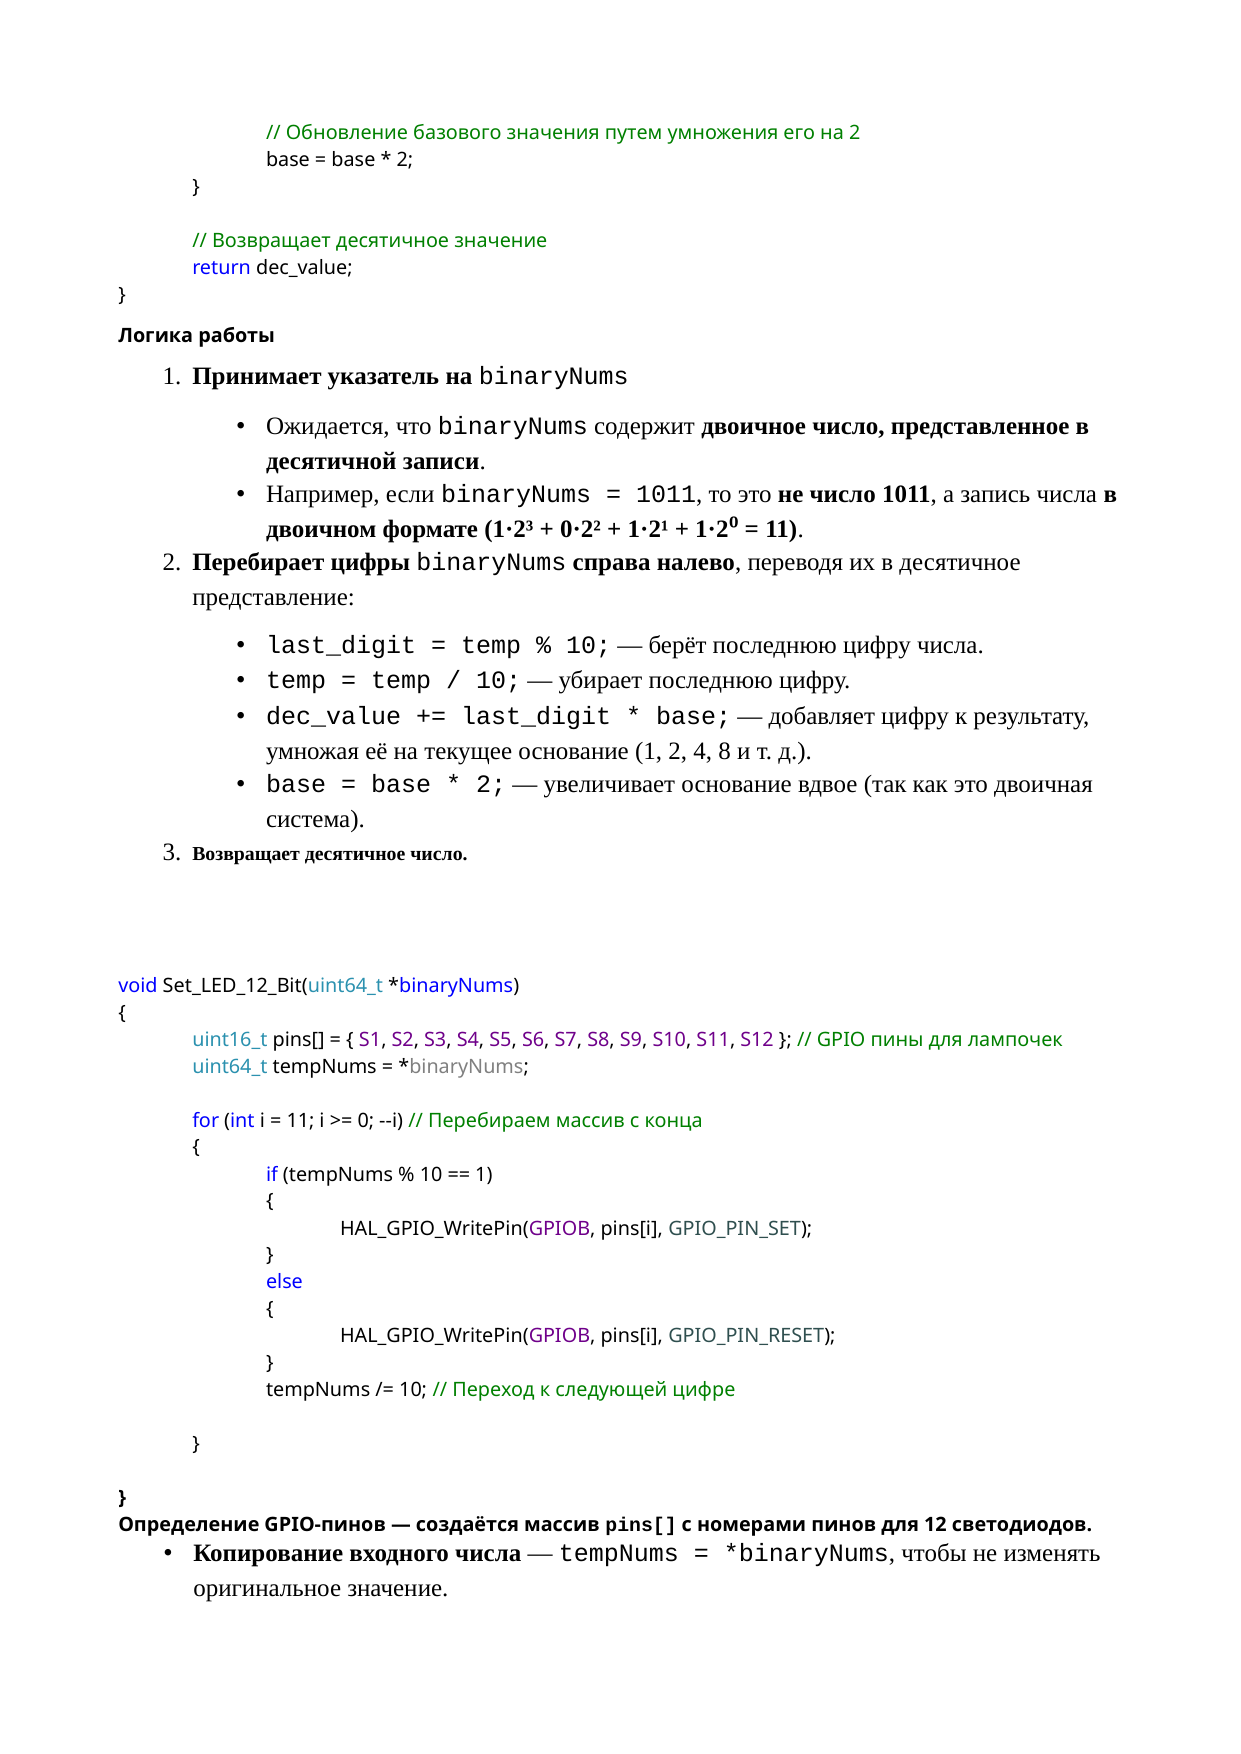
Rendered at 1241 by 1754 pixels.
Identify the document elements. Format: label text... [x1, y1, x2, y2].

list Ожидается, что binaryNums содержит двоичное число, представленное в десятичной записи. [236, 411, 1122, 475]
text { [118, 1187, 1122, 1214]
text { [118, 1295, 1122, 1322]
text return dec_value; [118, 253, 1122, 280]
text uint64_t tempNums = *binaryNums; [118, 1052, 1122, 1079]
text uint16_t pins[] = { S1, S2, S3, S4, S5, S6, S7, S8, S9, S10, S11, S12 }; // GPIO пины для лампочек [118, 1025, 1122, 1052]
list Например, если binaryNums = 1011, то это не число 1011, а запись числа в двоичном формате (1·2³ + 0·2² + 1·2¹ + 1·2⁰ = 11). [236, 479, 1122, 543]
text else [118, 1268, 1122, 1295]
list Перебирает цифры binaryNums справа налево, переводя их в десятичное представление: [162, 547, 1122, 611]
text base = base * 2; [118, 145, 1122, 172]
list temp = temp / 10; — убирает последнюю цифру. [236, 665, 1122, 696]
text tempNums /= 10; // Переход к следующей цифре [118, 1376, 1122, 1403]
list Копирование входного числа — tempNums = *binaryNums, чтобы не изменять оригинальное значение. [164, 1538, 1122, 1601]
text HAL_GPIO_WritePin(GPIOB, pins[i], GPIO_PIN_SET); [118, 1214, 1122, 1241]
text if (tempNums % 10 == 1) [118, 1160, 1122, 1187]
list base = base * 2; — увеличивает основание вдвое (так как это двоичная система). [236, 769, 1122, 833]
text // Возвращает десятичное значение [118, 226, 1122, 253]
text } [118, 280, 1122, 307]
text } [118, 172, 1122, 199]
list Принимает указатель на binaryNums [162, 361, 1122, 392]
text } [118, 1241, 1122, 1268]
text // Обновление базового значения путем умножения его на 2 [118, 118, 1122, 145]
text HAL_GPIO_WritePin(GPIOB, pins[i], GPIO_PIN_RESET); [118, 1322, 1122, 1349]
text Определение GPIO-пинов — создаётся массив pins[] с номерами пинов для 12 светодиодов. [118, 1511, 1122, 1538]
text void Set_LED_12_Bit(uint64_t *binaryNums) [118, 971, 1122, 998]
text } [118, 1429, 1122, 1457]
text for (int i = 11; i >= 0; --i) // Перебираем массив с конца [118, 1106, 1122, 1133]
text { [118, 1133, 1122, 1160]
subtitle Логика работы [118, 322, 1122, 348]
list Возвращает десятичное число. [162, 837, 1122, 866]
text { [118, 998, 1122, 1025]
list dec_value += last_digit * base; — добавляет цифру к результату, умножая её на текущее основание (1, 2, 4, 8 и т. д.). [236, 701, 1122, 765]
list last_digit = temp % 10; — берёт последнюю цифру числа. [236, 630, 1122, 661]
text } [118, 1483, 1122, 1511]
text } [118, 1349, 1122, 1376]
